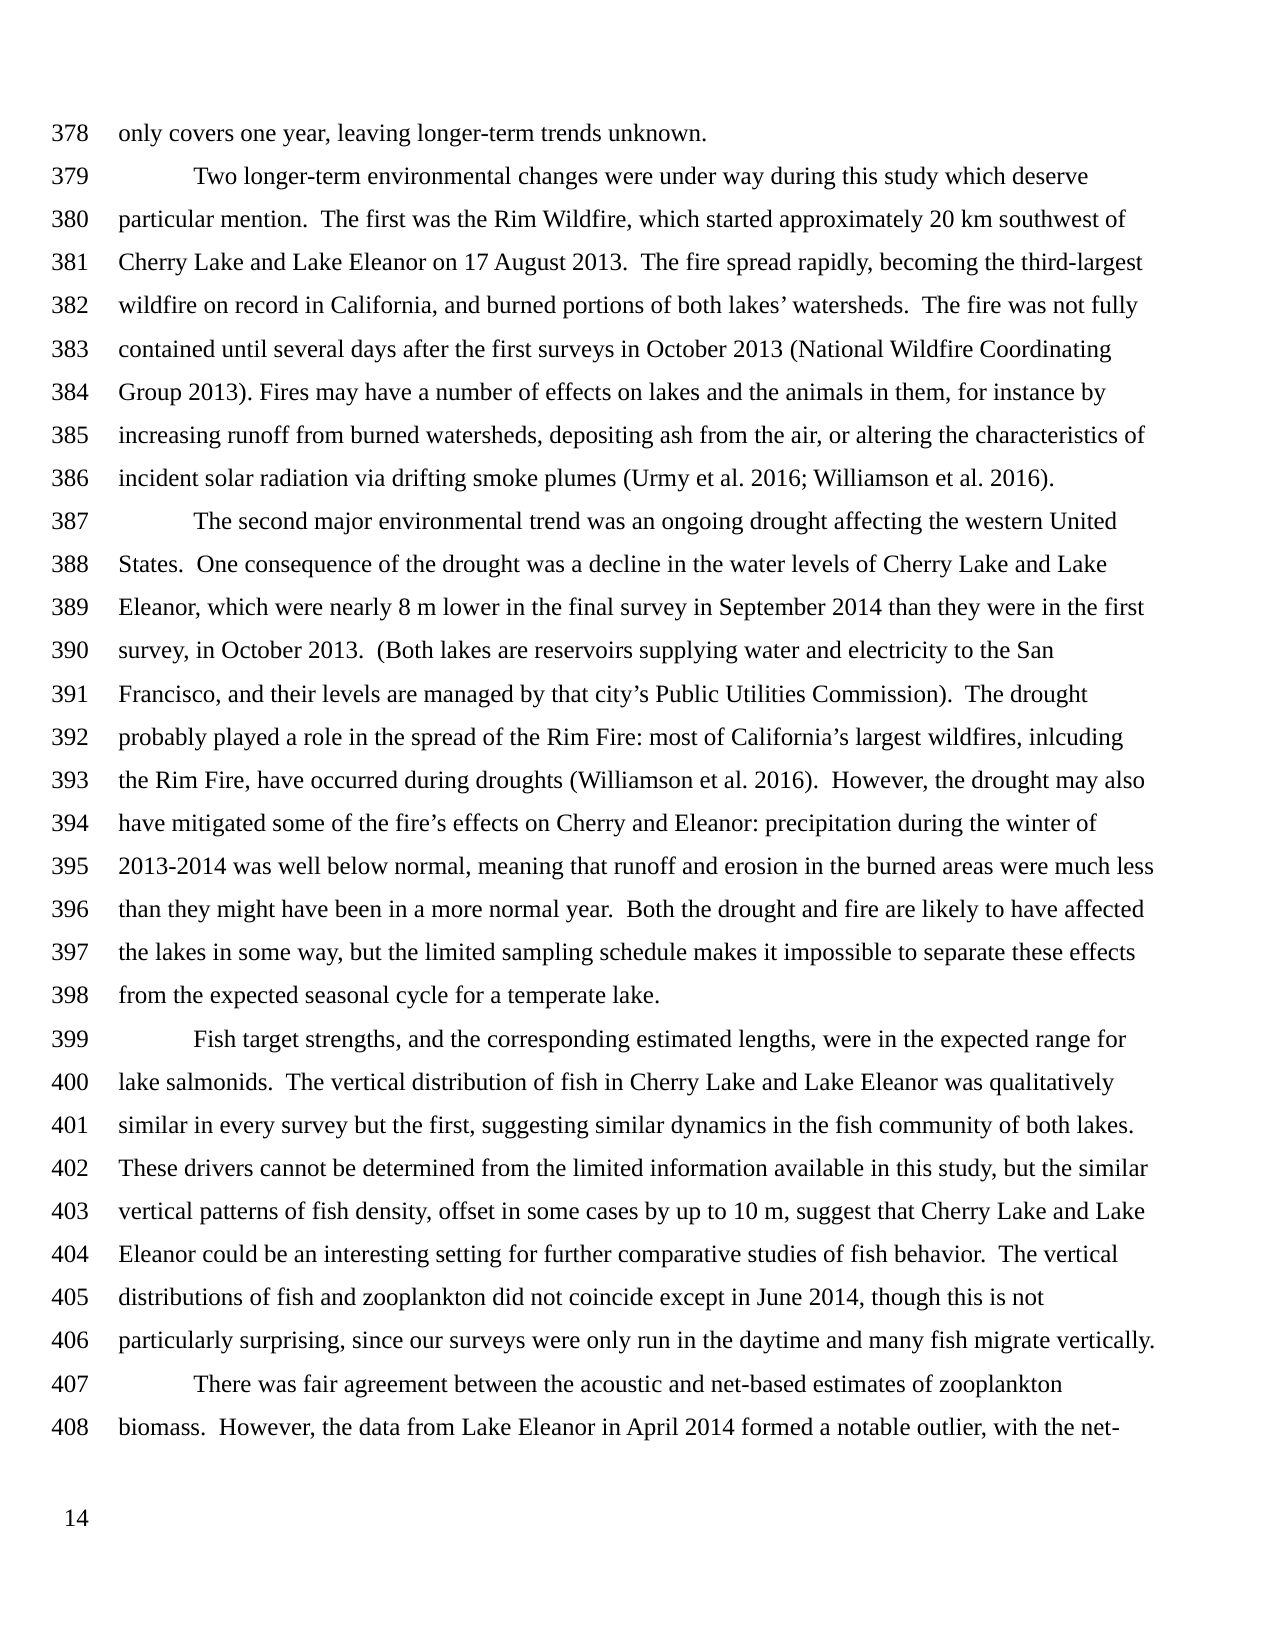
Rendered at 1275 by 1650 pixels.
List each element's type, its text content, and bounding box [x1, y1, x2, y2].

text only covers one year, leaving longer-term trends unknown. [118, 118, 1157, 147]
text The second major environmental trend was an ongoing drought affecting the western United States. One consequence of the drought was a decline in the water levels of Cherry Lake and Lake Eleanor, which were nearly 8 m lower in the final survey in September 2014 than they were in the first survey, in October 2013. (Both lakes are reservoirs supplying water and electricity to the San Francisco, and their levels are managed by that city’s Public Utilities Commission). The drought probably played a role in the spread of the Rim Fire: most of California’s largest wildfires, inlcuding the Rim Fire, have occurred during droughts (Williamson et al. 2016)⁠. However, the drought may also have mitigated some of the fire’s effects on Cherry and Eleanor: precipitation during the winter of 2013-2014 was well below normal, meaning that runoff and erosion in the burned areas were much less than they might have been in a more normal year. Both the drought and fire are likely to have affected the lakes in some way, but the limited sampling schedule makes it impossible to separate these effects from the expected seasonal cycle for a temperate lake. [118, 506, 1157, 1009]
text Two longer-term environmental changes were under way during this study which deserve particular mention. The first was the Rim Wildfire, which started approximately 20 km southwest of Cherry Lake and Lake Eleanor on 17 August 2013. The fire spread rapidly, becoming the third-largest wildfire on record in California, and burned portions of both lakes’ watersheds. The fire was not fully contained until several days after the first surveys in October 2013 (National Wildfire Coordinating Group 2013)⁠. Fires may have a number of effects on lakes and the animals in them, for instance by increasing runoff from burned watersheds, depositing ash from the air, or altering the characteristics of incident solar radiation via drifting smoke plumes (Urmy et al. 2016; Williamson et al. 2016)⁠. [118, 161, 1157, 492]
text Fish target strengths, and the corresponding estimated lengths, were in the expected range for lake salmonids. The vertical distribution of fish in Cherry Lake and Lake Eleanor was qualitatively similar in every survey but the first, suggesting similar dynamics in the fish community of both lakes. These drivers cannot be determined from the limited information available in this study, but the similar vertical patterns of fish density, offset in some cases by up to 10 m, suggest that Cherry Lake and Lake Eleanor could be an interesting setting for further comparative studies of fish behavior. The vertical distributions of fish and zooplankton did not coincide except in June 2014, though this is not particularly surprising, since our surveys were only run in the daytime and many fish migrate vertically. [118, 1024, 1157, 1354]
text There was fair agreement between the acoustic and net-based estimates of zooplankton biomass. However, the data from Lake Eleanor in April 2014 formed a notable outlier, with the net- [118, 1369, 1157, 1441]
